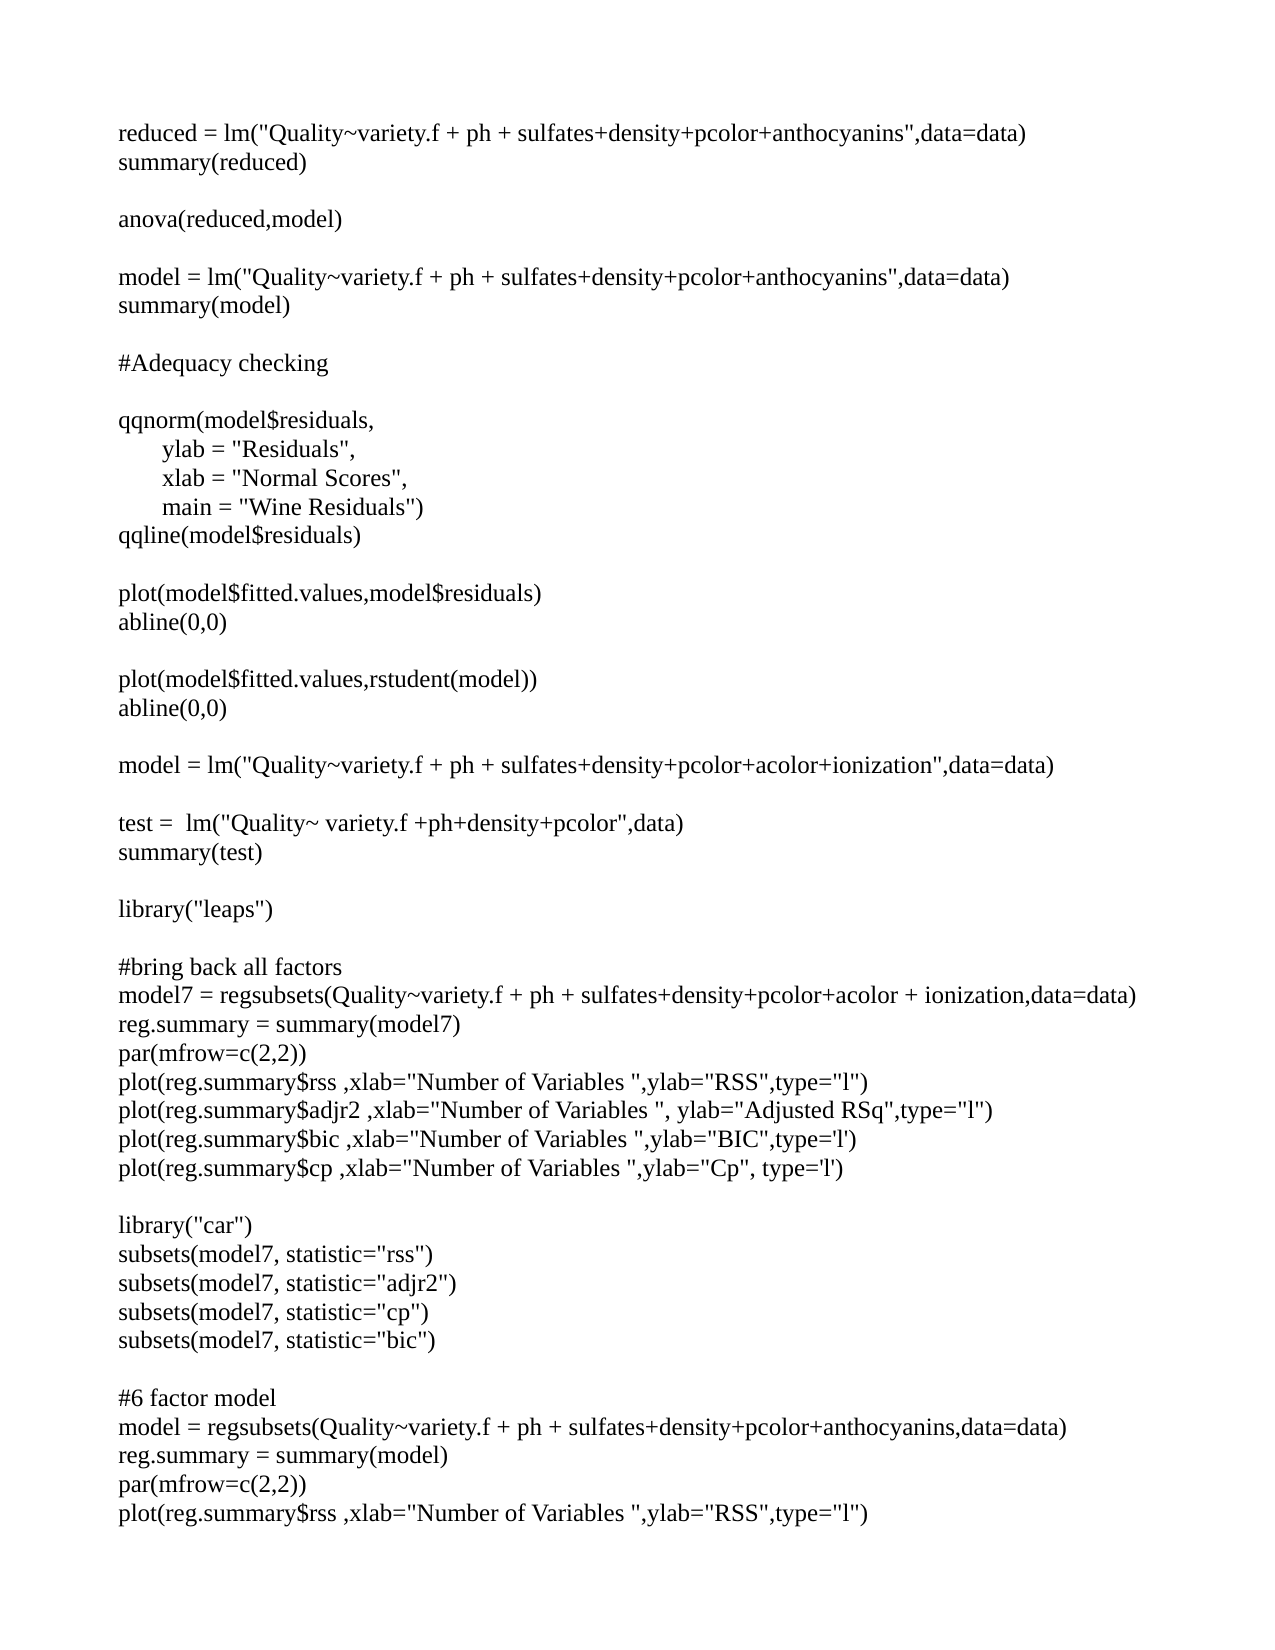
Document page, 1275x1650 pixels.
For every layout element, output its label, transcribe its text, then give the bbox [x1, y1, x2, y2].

text abline(0,0) [118, 607, 1157, 636]
text summary(test) [118, 837, 1157, 866]
text subsets(model7, statistic="adjr2") [118, 1268, 1157, 1297]
text plot(model$fitted.values,model$residuals) [118, 578, 1157, 607]
text anova(reduced,model) [118, 204, 1157, 233]
text qqline(model$residuals) [118, 521, 1157, 549]
text summary(model) [118, 291, 1157, 319]
text par(mfrow=c(2,2)) [118, 1038, 1157, 1067]
text reg.summary = summary(model7) [118, 1009, 1157, 1038]
text main = "Wine Residuals") [118, 492, 1157, 521]
text model7 = regsubsets(Quality~variety.f + ph + sulfates+density+pcolor+acolor + ionization,data=data) [118, 981, 1157, 1009]
text plot(reg.summary$adjr2 ,xlab="Number of Variables ", ylab="Adjusted RSq",type="l") [118, 1096, 1157, 1124]
text subsets(model7, statistic="bic") [118, 1326, 1157, 1354]
text summary(reduced) [118, 147, 1157, 176]
text subsets(model7, statistic="cp") [118, 1297, 1157, 1326]
text test = lm("Quality~ variety.f +ph+density+pcolor",data) [118, 808, 1157, 837]
text model = lm("Quality~variety.f + ph + sulfates+density+pcolor+acolor+ionization",data=data) [118, 751, 1157, 779]
text reg.summary = summary(model) [118, 1441, 1157, 1469]
text #Adequacy checking [118, 348, 1157, 377]
text plot(reg.summary$bic ,xlab="Number of Variables ",ylab="BIC",type='l') [118, 1124, 1157, 1153]
text xlab = "Normal Scores", [118, 463, 1157, 492]
text plot(reg.summary$cp ,xlab="Number of Variables ",ylab="Cp", type='l') [118, 1153, 1157, 1182]
text model = lm("Quality~variety.f + ph + sulfates+density+pcolor+anthocyanins",data=data) [118, 262, 1157, 291]
text ylab = "Residuals", [118, 434, 1157, 463]
text library("leaps") [118, 894, 1157, 923]
text reduced = lm("Quality~variety.f + ph + sulfates+density+pcolor+anthocyanins",data=data) [118, 118, 1157, 147]
text qqnorm(model$residuals, [118, 406, 1157, 434]
text abline(0,0) [118, 693, 1157, 722]
text plot(model$fitted.values,rstudent(model)) [118, 664, 1157, 693]
text model = regsubsets(Quality~variety.f + ph + sulfates+density+pcolor+anthocyanins,data=data) [118, 1412, 1157, 1441]
text plot(reg.summary$rss ,xlab="Number of Variables ",ylab="RSS",type="l") [118, 1067, 1157, 1096]
text par(mfrow=c(2,2)) [118, 1469, 1157, 1498]
text plot(reg.summary$rss ,xlab="Number of Variables ",ylab="RSS",type="l") [118, 1498, 1157, 1527]
text #6 factor model [118, 1383, 1157, 1412]
text library("car") [118, 1211, 1157, 1239]
text #bring back all factors [118, 952, 1157, 981]
text subsets(model7, statistic="rss") [118, 1239, 1157, 1268]
